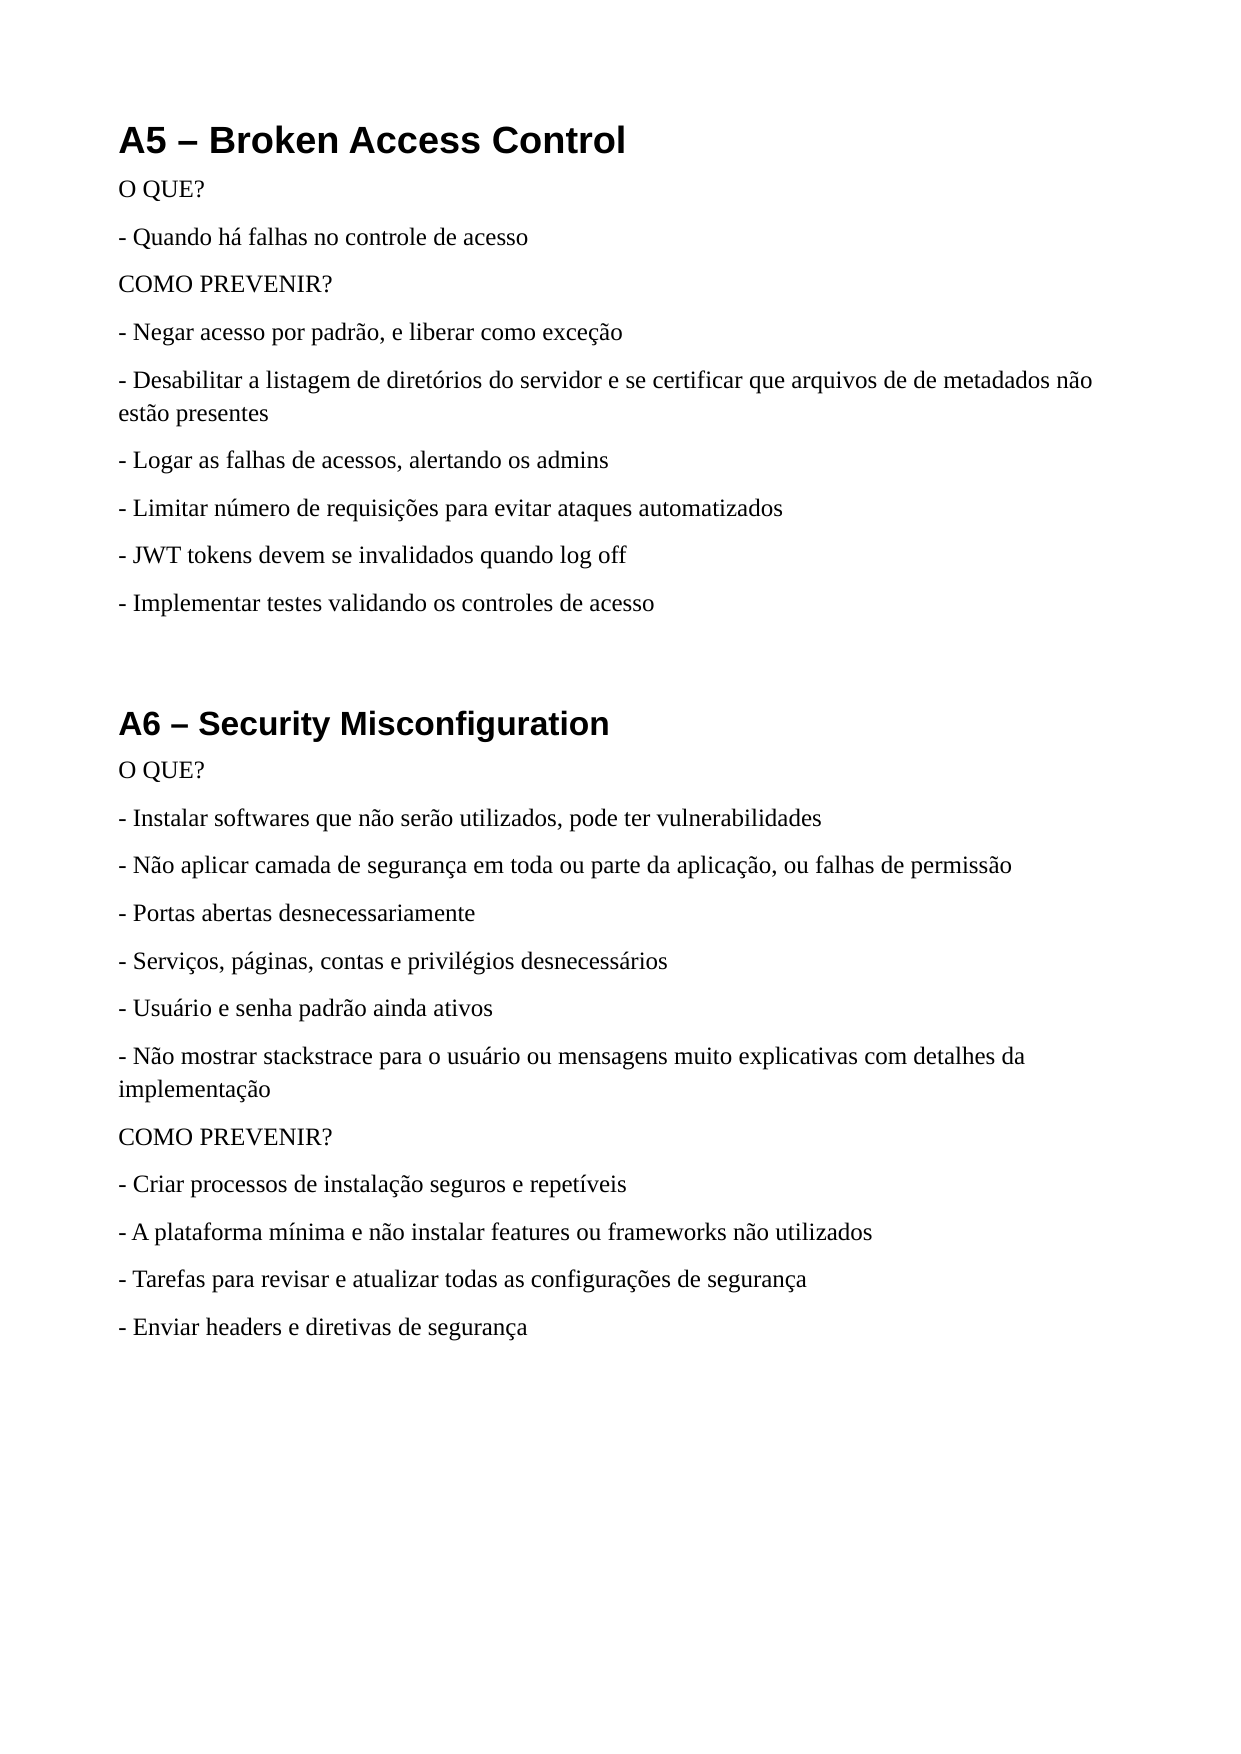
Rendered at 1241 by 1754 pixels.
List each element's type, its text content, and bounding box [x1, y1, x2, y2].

text - Não aplicar camada de segurança em toda ou parte da aplicação, ou falhas de permissão [118, 851, 1122, 879]
text - Enviar headers e diretivas de segurança [118, 1312, 1122, 1341]
subtitle A5 – Broken Access Control [118, 118, 1122, 162]
text - Negar acesso por padrão, e liberar como exceção [118, 317, 1122, 346]
subtitle A6 – Security Misconfiguration [118, 704, 1122, 743]
text COMO PREVENIR? [118, 1122, 1122, 1150]
text - Desabilitar a listagem de diretórios do servidor e se certificar que arquivos de de metadados não estão presentes [118, 365, 1122, 426]
text - Tarefas para revisar e atualizar todas as configurações de segurança [118, 1264, 1122, 1293]
text - JWT tokens devem se invalidados quando log off [118, 541, 1122, 569]
text - A plataforma mínima e não instalar features ou frameworks não utilizados [118, 1217, 1122, 1246]
text - Logar as falhas de acessos, alertando os admins [118, 445, 1122, 474]
text - Não mostrar stackstrace para o usuário ou mensagens muito explicativas com detalhes da implementação [118, 1041, 1122, 1103]
text - Usuário e senha padrão ainda ativos [118, 993, 1122, 1022]
text - Limitar número de requisições para evitar ataques automatizados [118, 493, 1122, 522]
text - Portas abertas desnecessariamente [118, 898, 1122, 927]
text - Quando há falhas no controle de acesso [118, 222, 1122, 251]
text O QUE? [118, 174, 1122, 203]
text - Serviços, páginas, contas e privilégios desnecessários [118, 946, 1122, 974]
text - Instalar softwares que não serão utilizados, pode ter vulnerabilidades [118, 803, 1122, 832]
text - Implementar testes validando os controles de acesso [118, 588, 1122, 617]
text COMO PREVENIR? [118, 269, 1122, 298]
text - Criar processos de instalação seguros e repetíveis [118, 1169, 1122, 1198]
text O QUE? [118, 755, 1122, 784]
